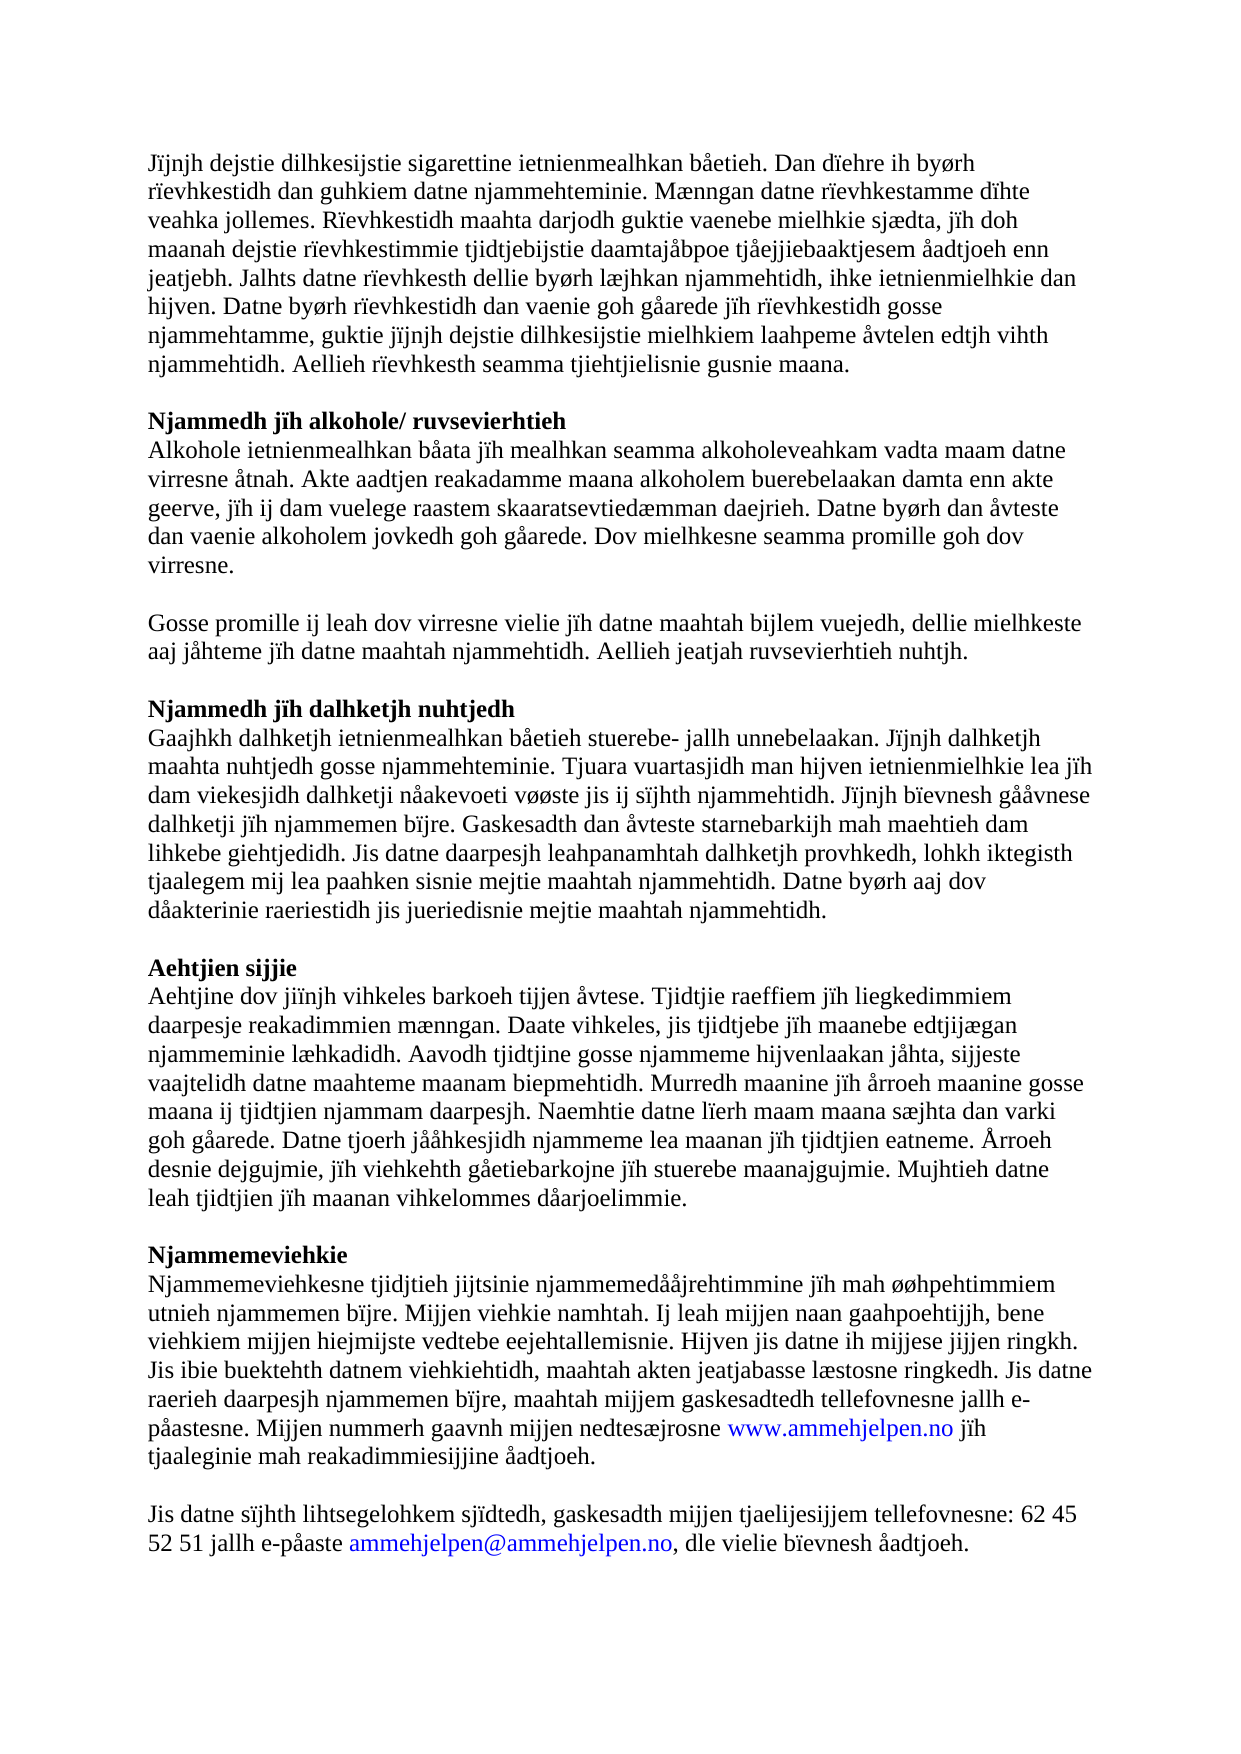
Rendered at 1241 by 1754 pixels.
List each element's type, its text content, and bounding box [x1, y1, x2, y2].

text Jïjnjh dejstie dilhkesijstie sigarettine ietnienmealhkan båetieh. Dan dïehre ih byørh rïevhkestidh dan guhkiem datne njammehteminie. Mænngan datne rïevhkestamme dïhte veahka jollemes. Rïevhkestidh maahta darjodh guktie vaenebe mielhkie sjædta, jïh doh maanah dejstie rïevhkestimmie tjidtjebijstie daamtajåbpoe tjåejjiebaaktjesem åadtjoeh enn jeatjebh. Jalhts datne rïevhkesth dellie byørh læjhkan njammehtidh, ihke ietnienmielhkie dan hijven. Datne byørh rïevhkestidh dan vaenie goh gåarede jïh rïevhkestidh gosse njammehtamme, guktie jïjnjh dejstie dilhkesijstie mielhkiem laahpeme åvtelen edtjh vihth njammehtidh. Aellieh rïevhkesth seamma tjiehtjielisnie gusnie maana. [148, 148, 1093, 378]
text Njammedh jïh alkohole/ ruvsevierhtieh [148, 406, 1093, 435]
text Njammemeviehkesne tjidjtieh jijtsinie njammemedååjrehtimmine jïh mah øøhpehtimmiem utnieh njammemen bïjre. Mijjen viehkie namhtah. Ij leah mijjen naan gaahpoehtijjh, bene viehkiem mijjen hiejmijste vedtebe eejehtallemisnie. Hijven jis datne ih mijjese jijjen ringkh. Jis ibie buektehth datnem viehkiehtidh, maahtah akten jeatjabasse læstosne ringkedh. Jis datne raerieh daarpesjh njammemen bïjre, maahtah mijjem gaskesadtedh tellefovnesne jallh e-påastesne. Mijjen nummerh gaavnh mijjen nedtesæjrosne www.ammehjelpen.no jïh tjaaleginie mah reakadimmiesijjine åadtjoeh. [148, 1269, 1093, 1470]
text Njammemeviehkie [148, 1240, 1093, 1269]
text Jis datne sïjhth lihtsegelohkem sjïdtedh, gaskesadth mijjen tjaelijesijjem tellefovnesne: 62 45 52 51 jallh e-påaste ammehjelpen@ammehjelpen.no, dle vielie bïevnesh åadtjoeh. [148, 1499, 1093, 1556]
text Aehtjien sijjie [148, 953, 1093, 981]
text Alkohole ietnienmealhkan båata jïh mealhkan seamma alkoholeveahkam vadta maam datne virresne åtnah. Akte aadtjen reakadamme maana alkoholem buerebelaakan damta enn akte geerve, jïh ij dam vuelege raastem skaaratsevtiedæmman daejrieh. Datne byørh dan åvteste dan vaenie alkoholem jovkedh goh gåarede. Dov mielhkesne seamma promille goh dov virresne. [148, 435, 1093, 579]
text Njammedh jïh dalhketjh nuhtjedh [148, 694, 1093, 723]
text Gaajhkh dalhketjh ietnienmealhkan båetieh stuerebe- jallh unnebelaakan. Jïjnjh dalhketjh maahta nuhtjedh gosse njammehteminie. Tjuara vuartasjidh man hijven ietnienmielhkie lea jïh dam viekesjidh dalhketji nåakevoeti vøøste jis ij sïjhth njammehtidh. Jïjnjh bïevnesh gååvnese dalhketji jïh njammemen bïjre. Gaskesadth dan åvteste starnebarkijh mah maehtieh dam lihkebe giehtjedidh. Jis datne daarpesjh leahpanamhtah dalhketjh provhkedh, lohkh iktegisth tjaalegem mij lea paahken sisnie mejtie maahtah njammehtidh. Datne byørh aaj dov dåakterinie raeriestidh jis jueriedisnie mejtie maahtah njammehtidh. [148, 723, 1093, 924]
text Aehtjine dov jiïnjh vihkeles barkoeh tijjen åvtese. Tjidtjie raeffiem jïh liegkedimmiem daarpesje reakadimmien mænngan. Daate vihkeles, jis tjidtjebe jïh maanebe edtjijægan njammeminie læhkadidh. Aavodh tjidtjine gosse njammeme hijvenlaakan jåhta, sijjeste vaajtelidh datne maahteme maanam biepmehtidh. Murredh maanine jïh årroeh maanine gosse maana ij tjidtjien njammam daarpesjh. Naemhtie datne lïerh maam maana sæjhta dan varki goh gåarede. Datne tjoerh jååhkesjidh njammeme lea maanan jïh tjidtjien eatneme. Årroeh desnie dejgujmie, jïh viehkehth gåetiebarkojne jïh stuerebe maanajgujmie. Mujhtieh datne leah tjidtjien jïh maanan vihkelommes dåarjoelimmie. [148, 981, 1093, 1211]
text Gosse promille ij leah dov virresne vielie jïh datne maahtah bijlem vuejedh, dellie mielhkeste aaj jåhteme jïh datne maahtah njammehtidh. Aellieh jeatjah ruvsevierhtieh nuhtjh. [148, 608, 1093, 665]
